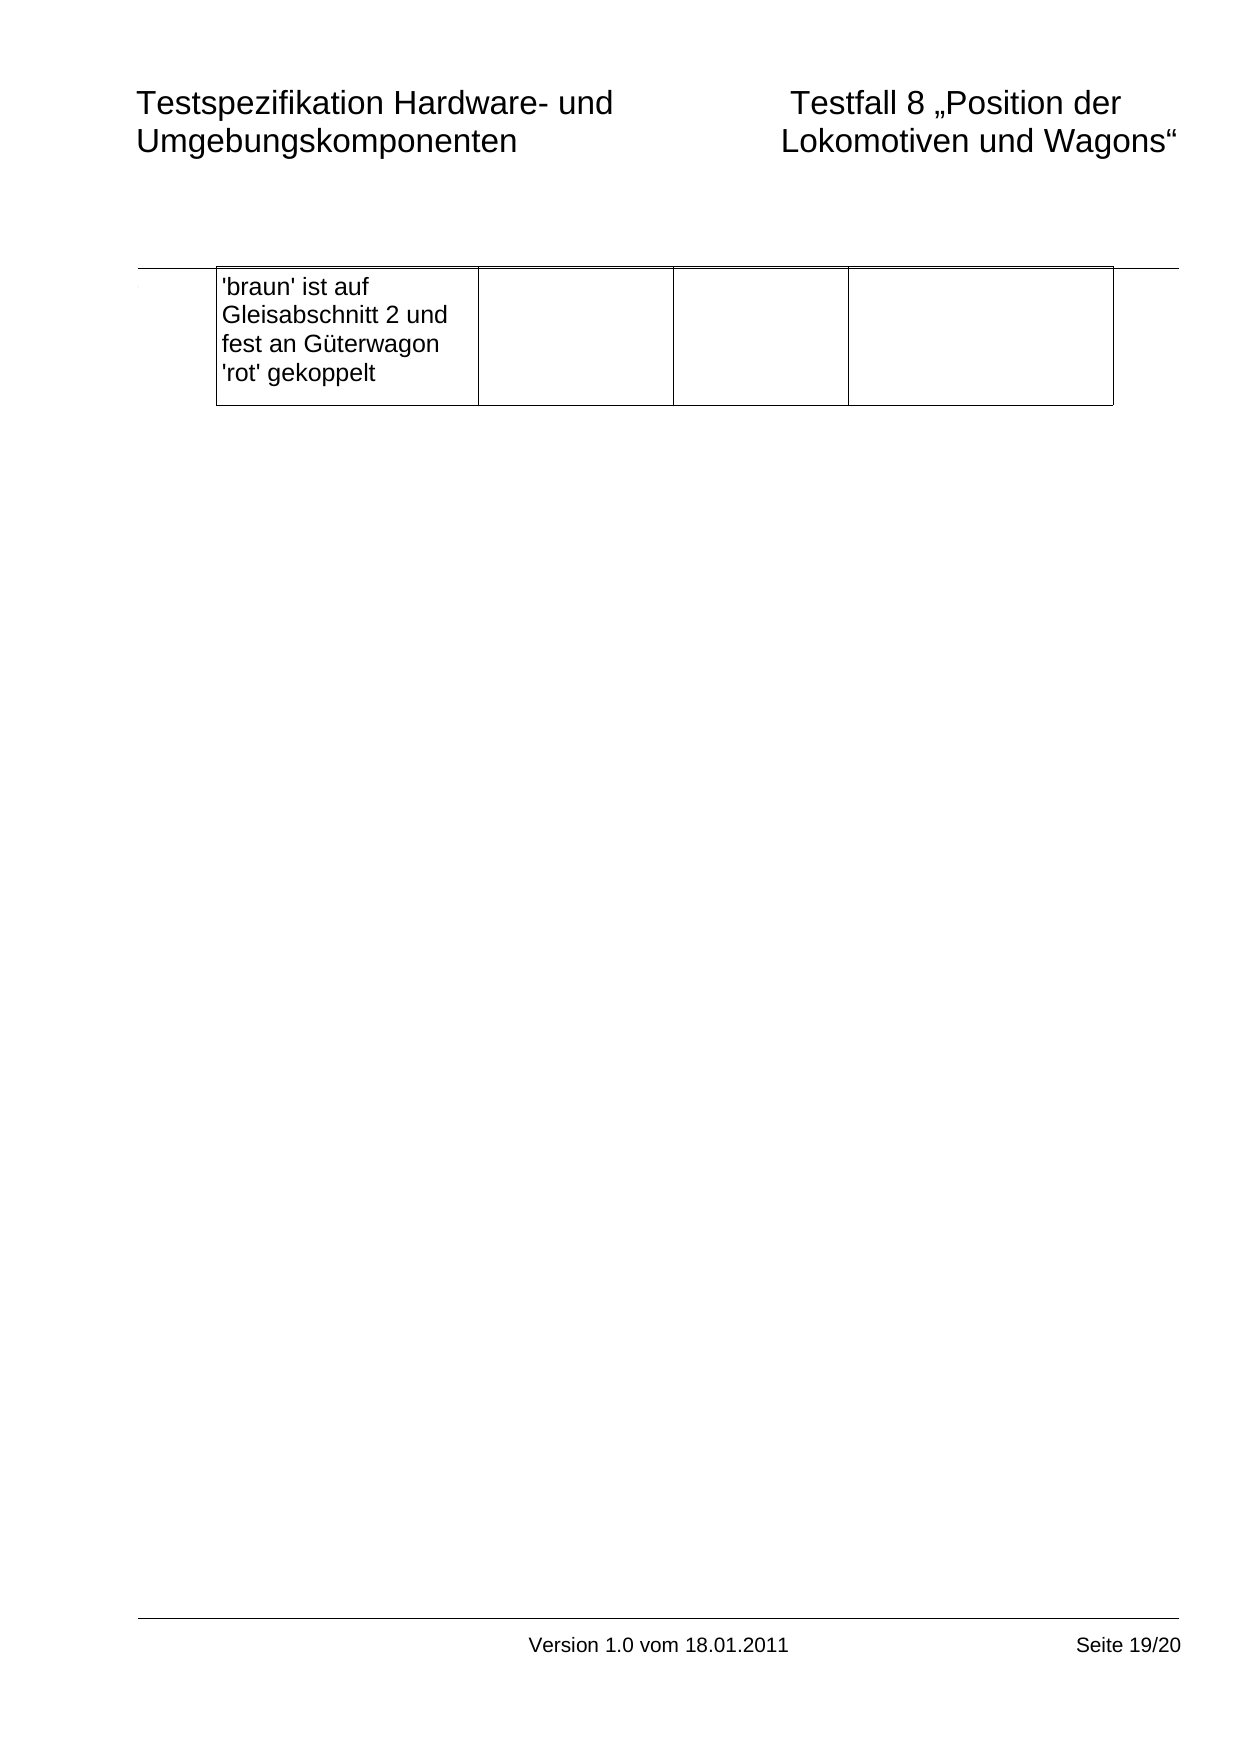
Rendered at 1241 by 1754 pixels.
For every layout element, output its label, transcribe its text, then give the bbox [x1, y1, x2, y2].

table_cell [674, 289, 848, 405]
table_cell [849, 289, 1113, 405]
table_cell Position Güterwagon 'braun' ist auf Gleisabschnitt 2 und fest an Güterwagon 'rot' gekoppelt [217, 289, 478, 405]
table_cell [479, 289, 673, 405]
